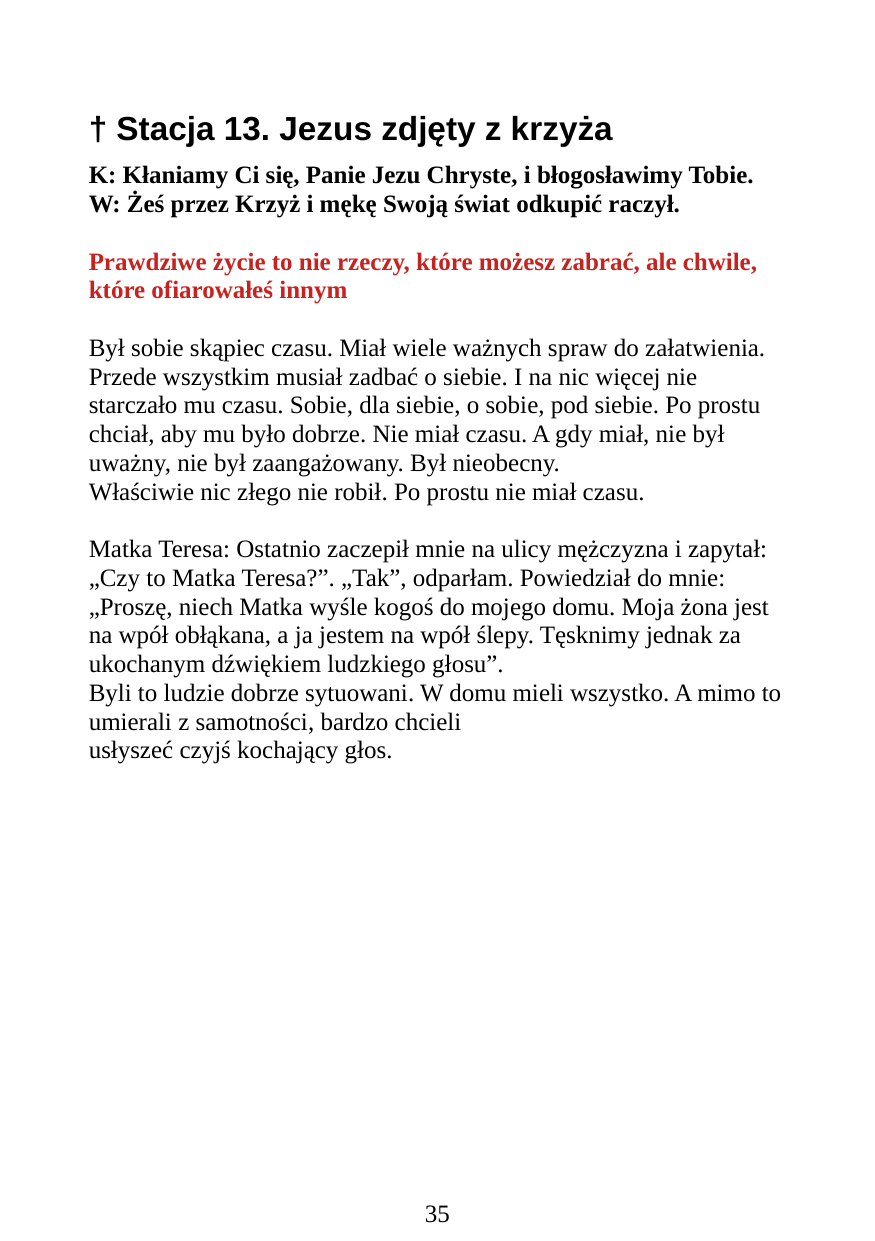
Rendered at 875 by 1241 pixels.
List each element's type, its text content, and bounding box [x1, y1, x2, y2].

text Był sobie skąpiec czasu. Miał wiele ważnych spraw do załatwienia. Przede wszystkim musiał zadbać o siebie. I na nic więcej nie starczało mu czasu. Sobie, dla siebie, o sobie, pod siebie. Po prostu chciał, aby mu było dobrze. Nie miał czasu. A gdy miał, nie był uważny, nie był zaangażowany. Był nieobecny. [88, 333, 786, 477]
text K: Kłaniamy Ci się, Panie Jezu Chryste, i błogosławimy Tobie. [88, 160, 786, 189]
text Prawdziwe życie to nie rzeczy, które możesz zabrać, ale chwile, które ofiarowałeś innym [88, 247, 786, 333]
text Właściwie nic złego nie robił. Po prostu nie miał czasu. [88, 477, 786, 534]
subtitle † Stacja 13. Jezus zdjęty z krzyża [88, 109, 786, 148]
text Matka Teresa: Ostatnio zaczepił mnie na ulicy mężczyzna i zapytał: „Czy to Matka Teresa?”. „Tak”, odparłam. Powiedział do mnie: „Proszę, niech Matka wyśle kogoś do mojego domu. Moja żona jest na wpół obłąkana, a ja jestem na wpół ślepy. Tęsknimy jednak za ukochanym dźwiękiem ludzkiego głosu”. [88, 534, 786, 678]
text usłyszeć czyjś kochający głos. [88, 735, 786, 764]
text W: Żeś przez Krzyż i mękę Swoją świat odkupić raczył. [88, 189, 786, 247]
text Byli to ludzie dobrze sytuowani. W domu mieli wszystko. A mimo to umierali z samotności, bardzo chcieli [88, 678, 786, 735]
